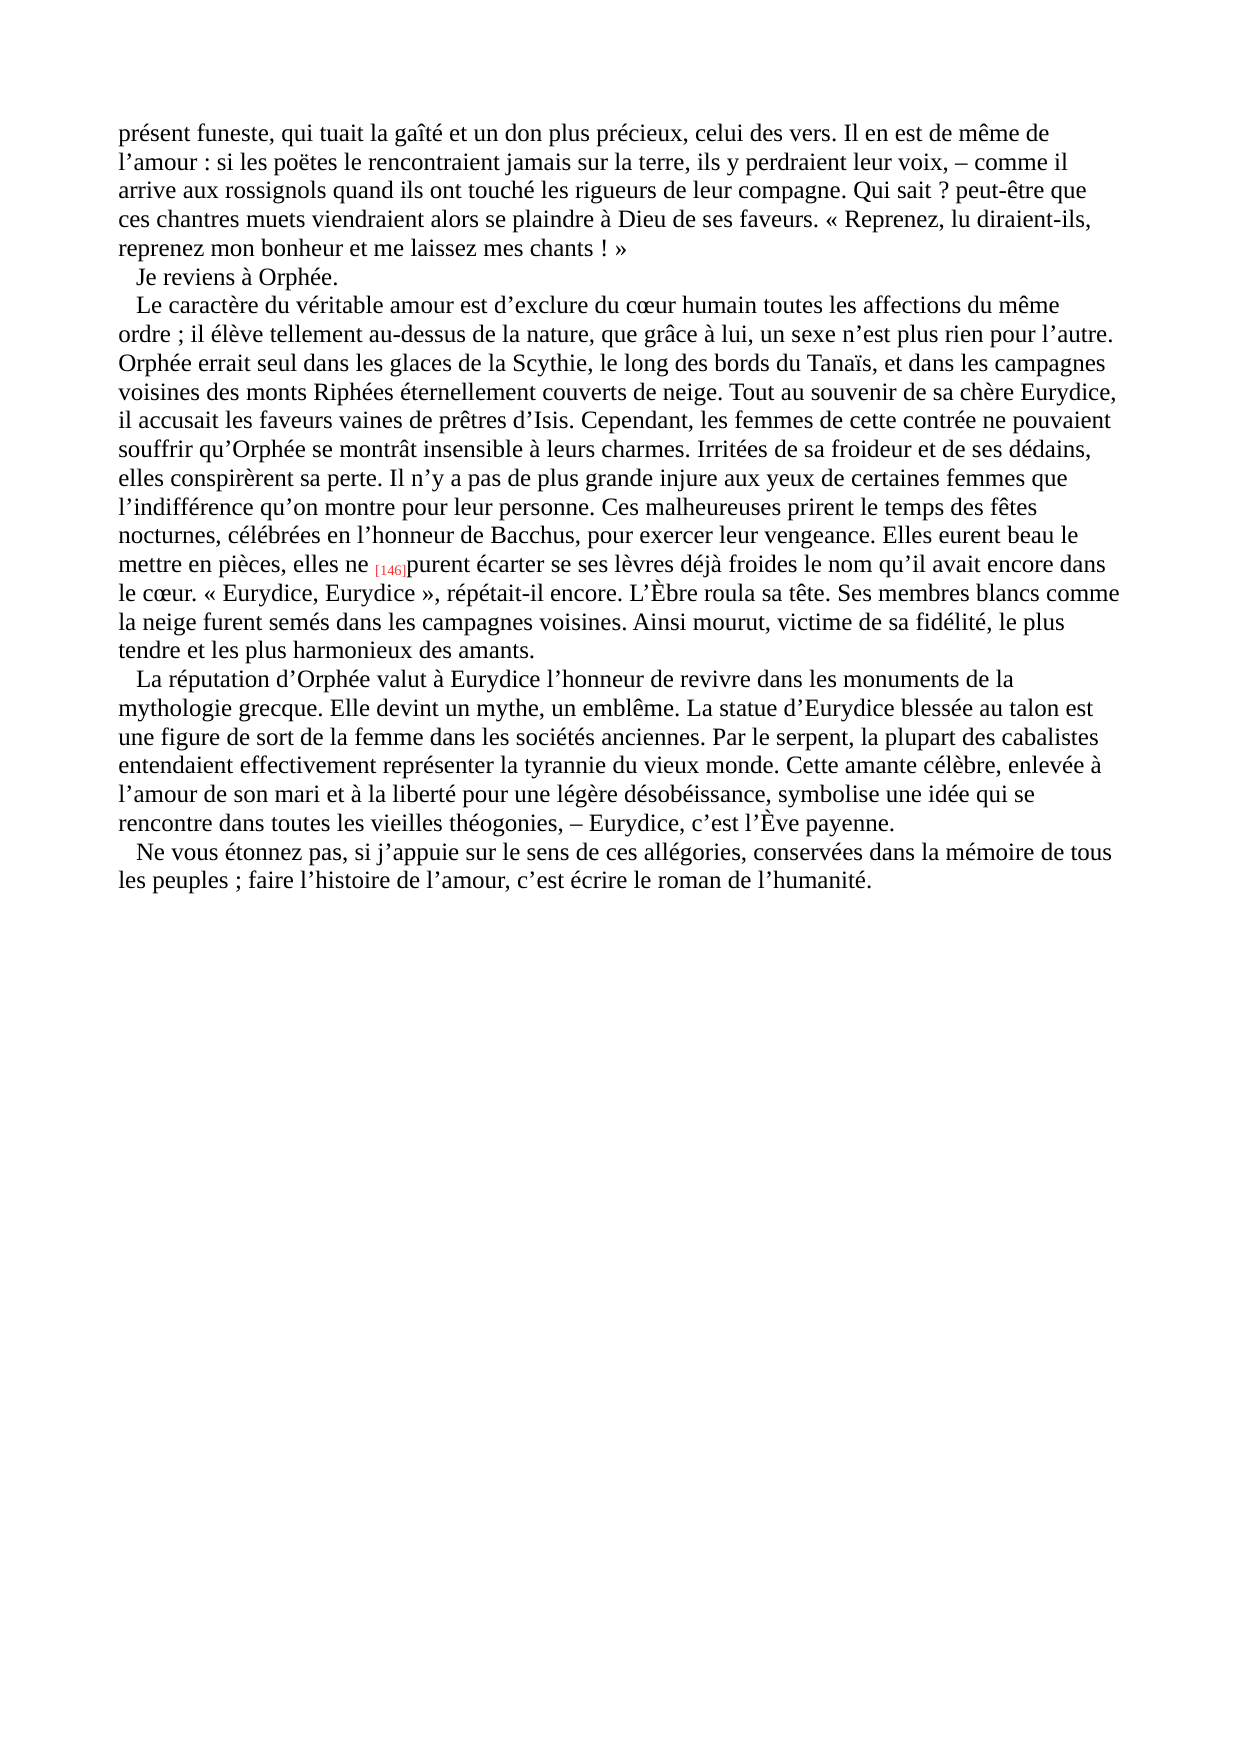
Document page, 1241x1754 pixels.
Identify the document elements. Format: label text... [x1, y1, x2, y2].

text La réputation d’Orphée valut à Eurydice l’honneur de revivre dans les monuments de la mythologie grecque. Elle devint un mythe, un emblême. La statue d’Eurydice blessée au talon est une figure de sort de la femme dans les sociétés anciennes. Par le serpent, la plupart des cabalistes entendaient effectivement représenter la tyrannie du vieux monde. Cette amante célèbre, enlevée à l’amour de son mari et à la liberté pour une légère désobéissance, symbolise une idée qui se rencontre dans toutes les vieilles théogonies, – Eurydice, c’est l’Ève payenne. [118, 664, 1122, 837]
text Ne vous étonnez pas, si j’appuie sur le sens de ces allégories, conservées dans la mémoire de tous les peuples ; faire l’histoire de l’amour, c’est écrire le roman de l’humanité. [118, 837, 1122, 894]
text présent funeste, qui tuait la gaîté et un don plus précieux, celui des vers. Il en est de même de l’amour : si les poëtes le rencontraient jamais sur la terre, ils y perdraient leur voix, – comme il arrive aux rossignols quand ils ont touché les rigueurs de leur compagne. Qui sait ? peut-être que ces chantres muets viendraient alors se plaindre à Dieu de ses faveurs. « Reprenez, lu diraient-ils, reprenez mon bonheur et me laissez mes chants ! » [118, 118, 1122, 262]
text Je reviens à Orphée. [118, 262, 1122, 291]
text Le caractère du véritable amour est d’exclure du cœur humain toutes les affections du même ordre ; il élève tellement au-dessus de la nature, que grâce à lui, un sexe n’est plus rien pour l’autre. Orphée errait seul dans les glaces de la Scythie, le long des bords du Tanaïs, et dans les campagnes voisines des monts Riphées éternellement couverts de neige. Tout au souvenir de sa chère Eurydice, il accusait les faveurs vaines de prêtres d’Isis. Cependant, les femmes de cette contrée ne pouvaient souffrir qu’Orphée se montrât insensible à leurs charmes. Irritées de sa froideur et de ses dédains, elles conspirèrent sa perte. Il n’y a pas de plus grande injure aux yeux de certaines femmes que l’indifférence qu’on montre pour leur personne. Ces malheureuses prirent le temps des fêtes nocturnes, célébrées en l’honneur de Bacchus, pour exercer leur vengeance. Elles eurent beau le mettre en pièces, elles ne [146]purent écarter se ses lèvres déjà froides le nom qu’il avait encore dans le cœur. « Eurydice, Eurydice », répétait-il encore. L’Èbre roula sa tête. Ses membres blancs comme la neige furent semés dans les campagnes voisines. Ainsi mourut, victime de sa fidélité, le plus tendre et les plus harmonieux des amants. [118, 291, 1122, 664]
